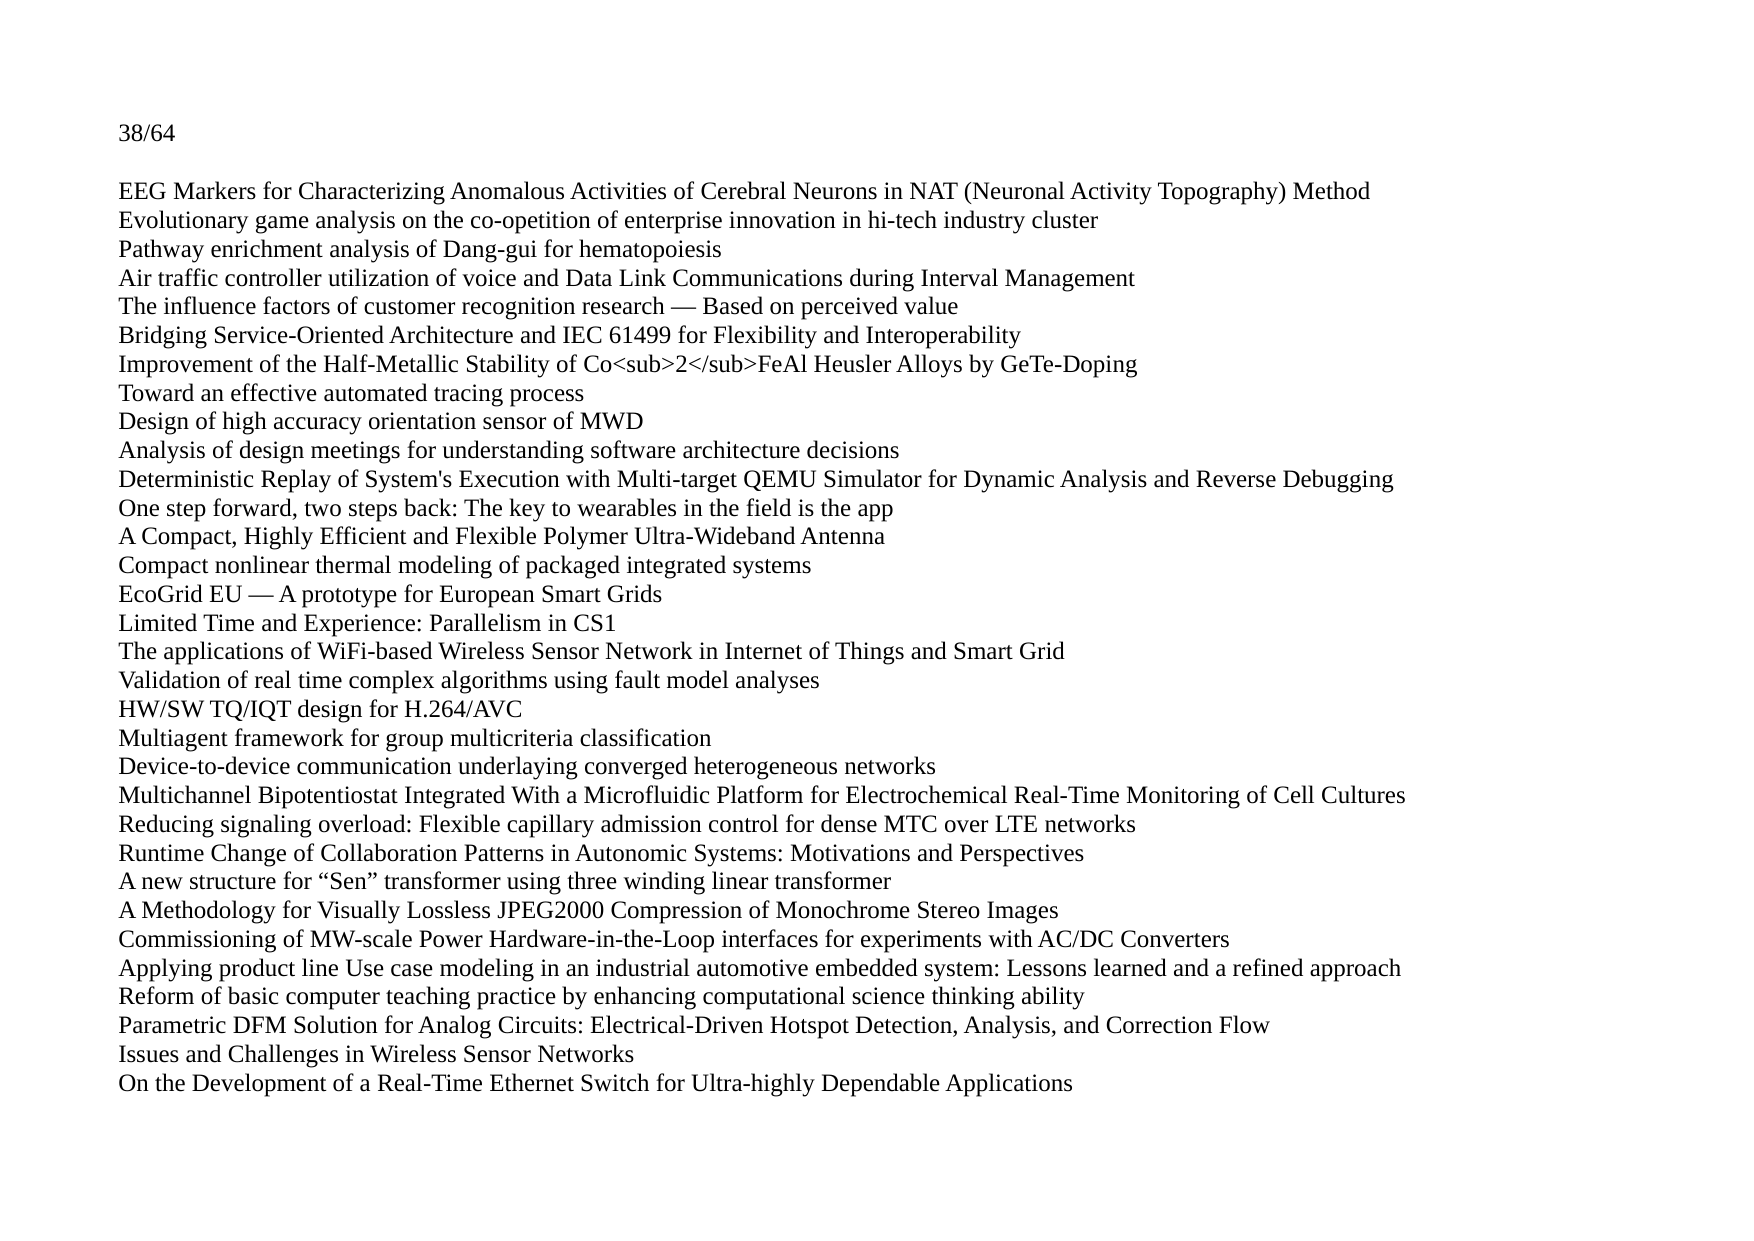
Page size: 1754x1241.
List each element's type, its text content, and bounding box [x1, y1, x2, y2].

text The influence factors of customer recognition research — Based on perceived value [118, 291, 1636, 320]
text Parametric DFM Solution for Analog Circuits: Electrical-Driven Hotspot Detection, Analysis, and Correction Flow [118, 1010, 1636, 1039]
text Reform of basic computer teaching practice by enhancing computational science thinking ability [118, 981, 1636, 1010]
text Applying product line Use case modeling in an industrial automotive embedded system: Lessons learned and a refined approach [118, 953, 1636, 981]
text Validation of real time complex algorithms using fault model analyses [118, 665, 1636, 694]
text Commissioning of MW-scale Power Hardware-in-the-Loop interfaces for experiments with AC/DC Converters [118, 924, 1636, 953]
text Bridging Service-Oriented Architecture and IEC 61499 for Flexibility and Interoperability [118, 320, 1636, 349]
text Air traffic controller utilization of voice and Data Link Communications during Interval Management [118, 263, 1636, 291]
text Runtime Change of Collaboration Patterns in Autonomic Systems: Motivations and Perspectives [118, 838, 1636, 866]
text Deterministic Replay of System's Execution with Multi-target QEMU Simulator for Dynamic Analysis and Reverse Debugging [118, 464, 1636, 493]
text Analysis of design meetings for understanding software architecture decisions [118, 435, 1636, 464]
text Multichannel Bipotentiostat Integrated With a Microfluidic Platform for Electrochemical Real-Time Monitoring of Cell Cultures [118, 780, 1636, 809]
text One step forward, two steps back: The key to wearables in the field is the app [118, 493, 1636, 521]
text Pathway enrichment analysis of Dang-gui for hematopoiesis [118, 234, 1636, 263]
text Evolutionary game analysis on the co-opetition of enterprise innovation in hi-tech industry cluster [118, 205, 1636, 234]
text Toward an effective automated tracing process [118, 378, 1636, 406]
text Improvement of the Half-Metallic Stability of Co<sub>2</sub>FeAl Heusler Alloys by GeTe-Doping [118, 349, 1636, 378]
text HW/SW TQ/IQT design for H.264/AVC [118, 694, 1636, 723]
text A Methodology for Visually Lossless JPEG2000 Compression of Monochrome Stereo Images [118, 895, 1636, 924]
text EEG Markers for Characterizing Anomalous Activities of Cerebral Neurons in NAT (Neuronal Activity Topography) Method [118, 176, 1636, 205]
text Design of high accuracy orientation sensor of MWD [118, 406, 1636, 435]
text Issues and Challenges in Wireless Sensor Networks [118, 1039, 1636, 1068]
text On the Development of a Real-Time Ethernet Switch for Ultra-highly Dependable Applications [118, 1068, 1636, 1096]
text EcoGrid EU — A prototype for European Smart Grids [118, 579, 1636, 608]
text A new structure for “Sen” transformer using three winding linear transformer [118, 866, 1636, 895]
text The applications of WiFi-based Wireless Sensor Network in Internet of Things and Smart Grid [118, 636, 1636, 665]
text Device-to-device communication underlaying converged heterogeneous networks [118, 751, 1636, 780]
text A Compact, Highly Efficient and Flexible Polymer Ultra-Wideband Antenna [118, 521, 1636, 550]
text Limited Time and Experience: Parallelism in CS1 [118, 608, 1636, 636]
text Multiagent framework for group multicriteria classification [118, 723, 1636, 751]
text Reducing signaling overload: Flexible capillary admission control for dense MTC over LTE networks [118, 809, 1636, 838]
text Compact nonlinear thermal modeling of packaged integrated systems [118, 550, 1636, 579]
